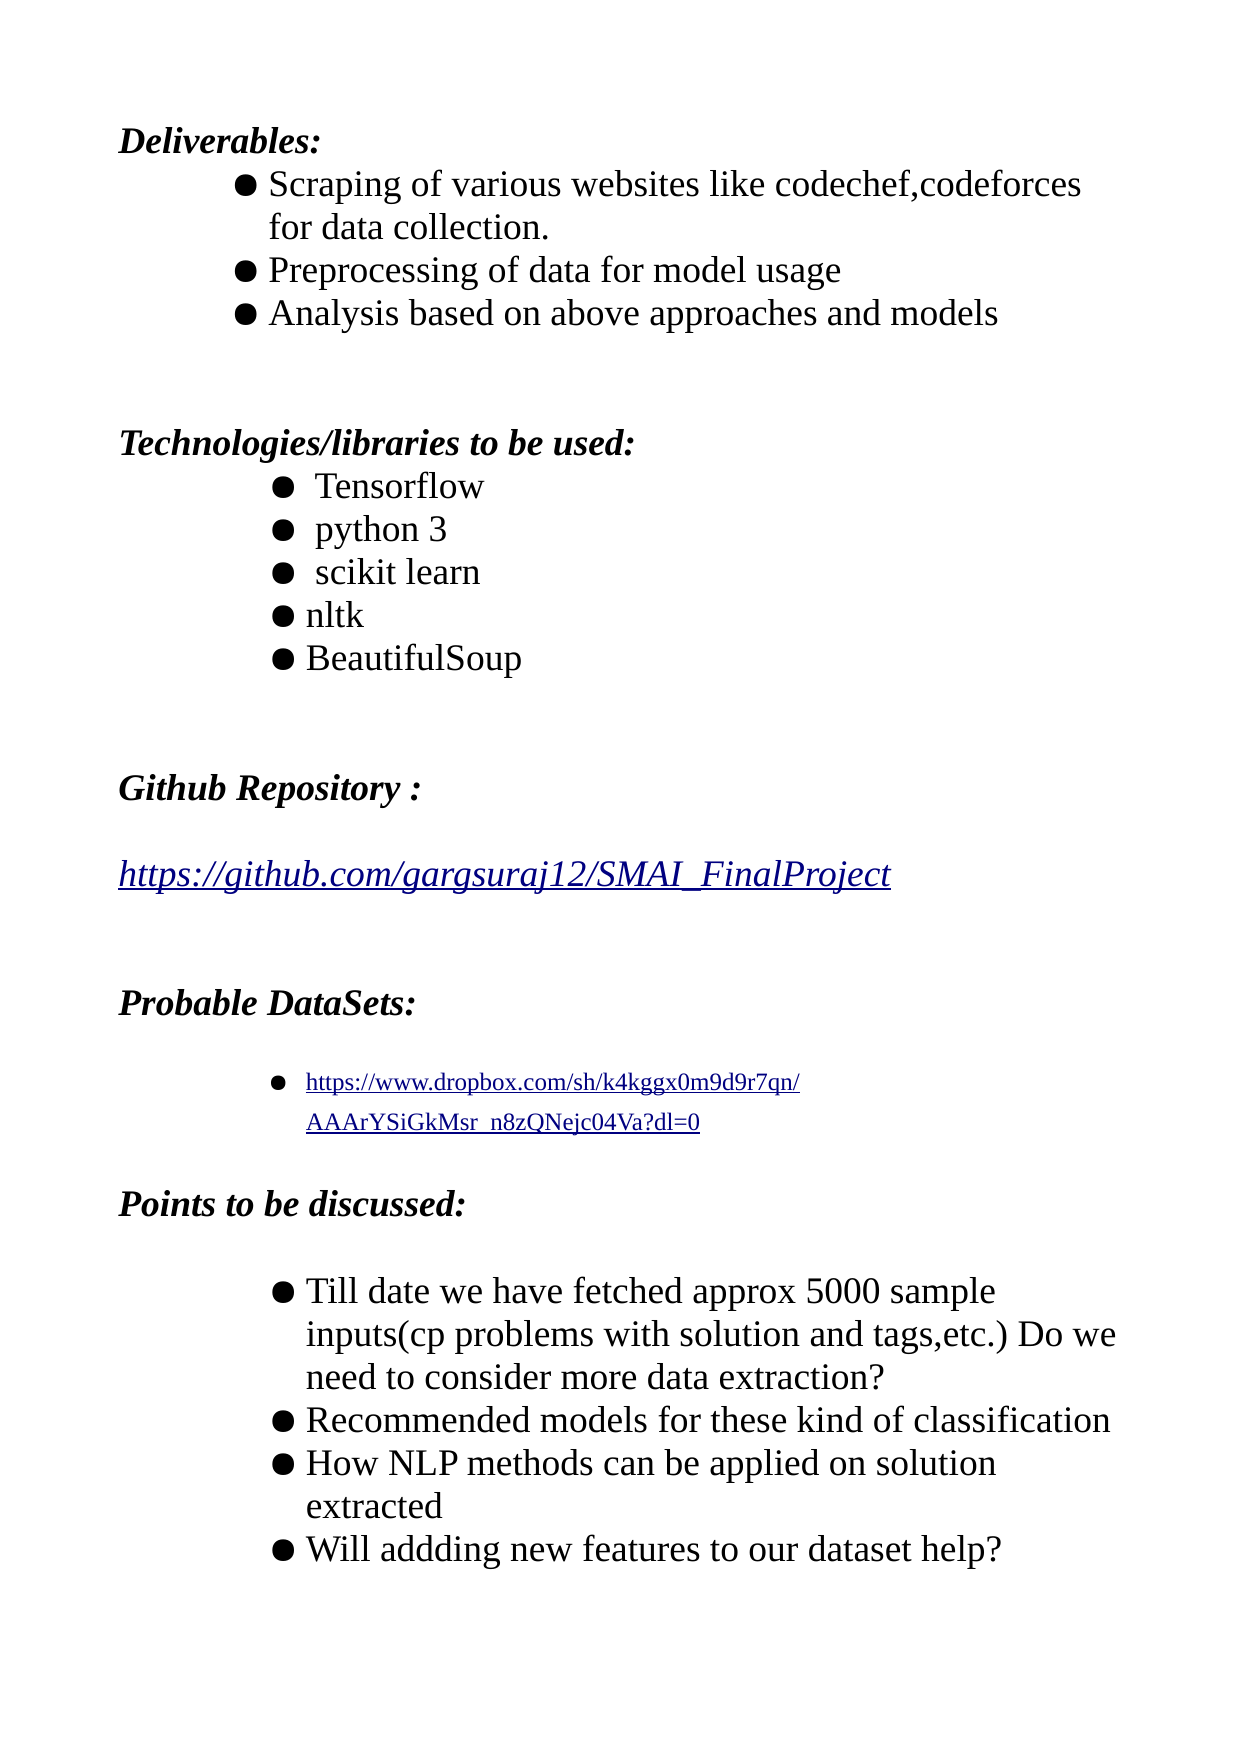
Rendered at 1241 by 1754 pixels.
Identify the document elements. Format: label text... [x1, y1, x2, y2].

list Recommended models for these kind of classification [268, 1397, 1122, 1441]
text Github Repository : [118, 765, 1122, 808]
text Deliverables: [118, 118, 1122, 161]
text Probable DataSets: [118, 981, 1122, 1024]
text Technologies/libraries to be used: [118, 420, 1122, 463]
list Till date we have fetched approx 5000 sample inputs(cp problems with solution and tags,etc.) Do we need to consider more data extraction? [268, 1268, 1122, 1397]
list BeautifulSoup [268, 636, 1122, 679]
list Scraping of various websites like codechef,codeforces for data collection. [231, 161, 1122, 247]
list How NLP methods can be applied on solution extracted [268, 1441, 1122, 1527]
list https://www.dropbox.com/sh/k4kggx0m9d9r7qn/AAArYSiGkMsr_n8zQNejc04Va?dl=0 [268, 1067, 1122, 1139]
list Will addding new features to our dataset help? [268, 1527, 1122, 1570]
list scikit learn [268, 549, 1122, 592]
text Points to be discussed: [118, 1182, 1122, 1225]
list Tensorflow [268, 463, 1122, 506]
list nltk [268, 592, 1122, 636]
text https://github.com/gargsuraj12/SMAI_FinalProject [118, 851, 1122, 894]
list Preprocessing of data for model usage [231, 247, 1122, 291]
list python 3 [268, 506, 1122, 549]
list Analysis based on above approaches and models [231, 291, 1122, 334]
